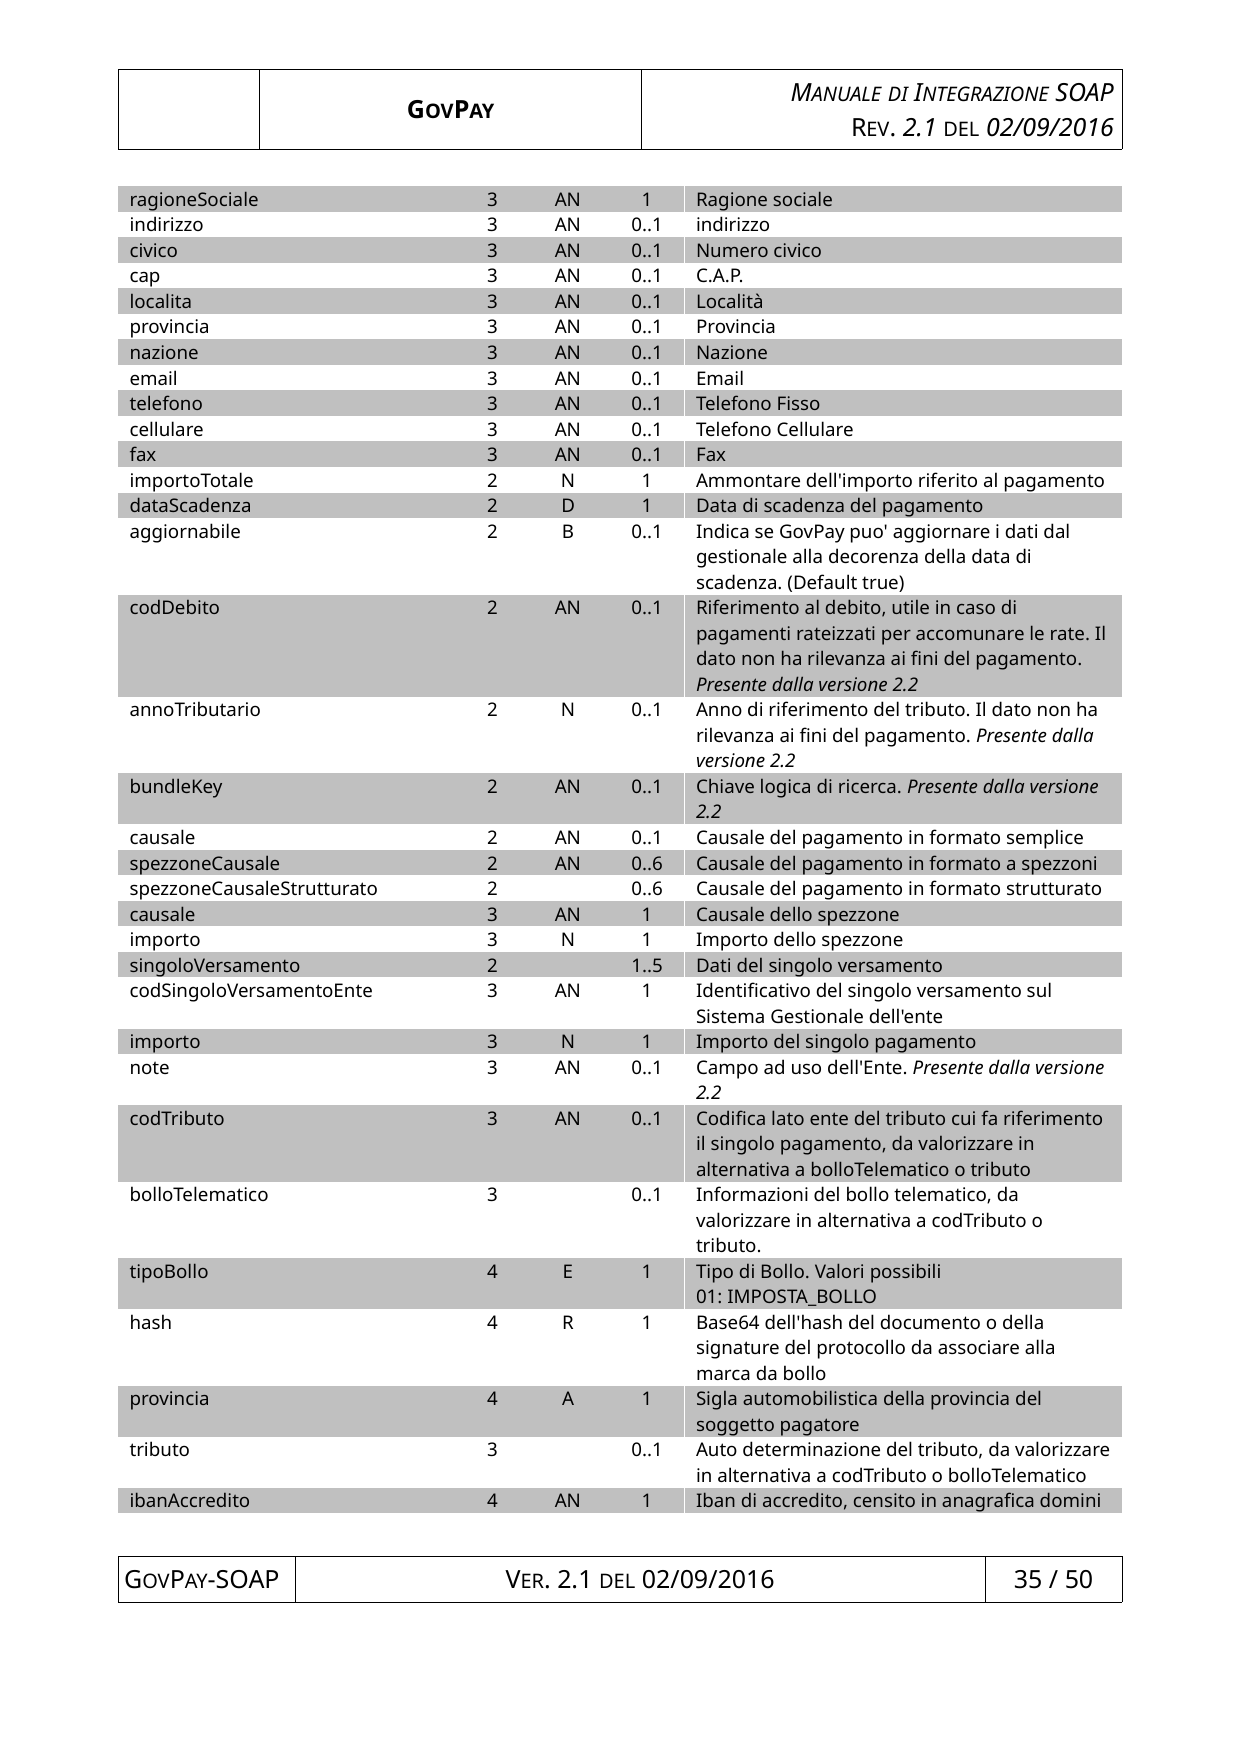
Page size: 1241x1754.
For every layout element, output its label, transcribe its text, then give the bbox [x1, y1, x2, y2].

table_cell AN [526, 824, 609, 850]
table_cell 3 [458, 390, 526, 416]
table_cell Informazioni del bollo telematico, da valorizzare in alternativa a codTributo o tributo. [685, 1182, 1122, 1258]
table_cell codSingoloVersamentoEnte [118, 978, 458, 1028]
table_cell 0..1 [609, 518, 684, 594]
table_cell 0..1 [609, 212, 684, 237]
table_cell 3 [458, 288, 526, 314]
table_cell indirizzo [685, 212, 1122, 237]
table_cell 4 [458, 1386, 526, 1437]
table_cell 0..1 [609, 773, 684, 824]
table_cell [526, 875, 609, 901]
table_cell provincia [118, 1386, 458, 1437]
table_cell Telefono Cellulare [685, 416, 1122, 441]
table_cell 0..1 [609, 365, 684, 390]
table_cell dataScadenza [118, 493, 458, 518]
table_cell Importo dello spezzone [685, 926, 1122, 952]
table_cell Auto determinazione del tributo, da valorizzare in alternativa a codTributo o bolloTelematico [685, 1437, 1122, 1488]
table_cell 2 [458, 824, 526, 850]
table_cell N [526, 926, 609, 952]
table_cell N [526, 697, 609, 773]
table_cell C.A.P. [685, 263, 1122, 288]
table_cell AN [526, 263, 609, 288]
table_cell cellulare [118, 416, 458, 441]
table_cell Sigla automobilistica della provincia del soggetto pagatore [685, 1386, 1122, 1437]
table_cell Provincia [685, 314, 1122, 339]
table_cell note [118, 1054, 458, 1105]
table_cell annoTributario [118, 697, 458, 773]
table_cell nazione [118, 339, 458, 365]
table_cell 1 [609, 1029, 684, 1054]
table_cell Fax [685, 441, 1122, 467]
table_cell 1 [609, 1488, 684, 1513]
table_cell 3 [458, 314, 526, 339]
table_cell Anno di riferimento del tributo. Il dato non ha rilevanza ai fini del pagamento. Presente dalla versione 2.2 [685, 697, 1122, 773]
table_cell 3 [458, 926, 526, 952]
table_cell email [118, 365, 458, 390]
table_cell telefono [118, 390, 458, 416]
table_cell E [526, 1258, 609, 1309]
table_cell 0..1 [609, 263, 684, 288]
table_cell 1 [609, 1309, 684, 1386]
table_cell 0..6 [609, 875, 684, 901]
table_cell 2 [458, 493, 526, 518]
table_cell 1 [609, 978, 684, 1028]
table_cell Campo ad uso dell'Ente. Presente dalla versione 2.2 [685, 1054, 1122, 1105]
table_cell 3 [458, 237, 526, 263]
table_cell 3 [458, 1054, 526, 1105]
table_cell singoloVersamento [118, 952, 458, 977]
table_cell AN [526, 390, 609, 416]
table_cell Iban di accredito, censito in anagrafica domini [685, 1488, 1122, 1513]
table_cell 1 [609, 1258, 684, 1309]
table_cell 2 [458, 467, 526, 492]
table_cell Chiave logica di ricerca. Presente dalla versione 2.2 [685, 773, 1122, 824]
table_cell causale [118, 824, 458, 850]
table_cell importo [118, 1029, 458, 1054]
table_cell tributo [118, 1437, 458, 1488]
table_cell 2 [458, 773, 526, 824]
table_cell 3 [458, 416, 526, 441]
table_cell 3 [458, 901, 526, 926]
table_cell AN [526, 850, 609, 875]
table_cell A [526, 1386, 609, 1437]
table_cell 0..1 [609, 416, 684, 441]
table_cell Causale del pagamento in formato a spezzoni [685, 850, 1122, 875]
table_cell 0..1 [609, 314, 684, 339]
table_cell causale [118, 901, 458, 926]
table_cell 0..1 [609, 697, 684, 773]
table_cell bolloTelematico [118, 1182, 458, 1258]
table_cell Nazione [685, 339, 1122, 365]
table_cell AN [526, 339, 609, 365]
table_cell 0..1 [609, 1105, 684, 1182]
table_cell 0..1 [609, 595, 684, 697]
table_cell 0..1 [609, 1182, 684, 1258]
table_cell civico [118, 237, 458, 263]
table_cell AN [526, 773, 609, 824]
table_cell AN [526, 595, 609, 697]
table_cell 1 [609, 926, 684, 952]
table_cell spezzoneCausaleStrutturato [118, 875, 458, 901]
table_cell 1..5 [609, 952, 684, 977]
table_cell Località [685, 288, 1122, 314]
table_cell [526, 1182, 609, 1258]
table_cell Base64 dell'hash del documento o della signature del protocollo da associare alla marca da bollo [685, 1309, 1122, 1386]
table_cell 1 [609, 1386, 684, 1437]
table_cell 0..1 [609, 1054, 684, 1105]
table_cell importo [118, 926, 458, 952]
table_cell AN [526, 365, 609, 390]
table_cell 2 [458, 850, 526, 875]
table_cell 4 [458, 1258, 526, 1309]
table_cell 0..1 [609, 237, 684, 263]
table_cell AN [526, 1488, 609, 1513]
table_cell 1 [609, 186, 684, 212]
table_cell Codifica lato ente del tributo cui fa riferimento il singolo pagamento, da valorizzare in alternativa a bolloTelematico o tributo [685, 1105, 1122, 1182]
table_cell importoTotale [118, 467, 458, 492]
table_cell 3 [458, 186, 526, 212]
table_cell spezzoneCausale [118, 850, 458, 875]
table_cell Email [685, 365, 1122, 390]
table_cell AN [526, 237, 609, 263]
table_cell 3 [458, 978, 526, 1028]
table_cell AN [526, 314, 609, 339]
table_cell AN [526, 186, 609, 212]
table_cell Causale del pagamento in formato semplice [685, 824, 1122, 850]
table_cell AN [526, 1105, 609, 1182]
table_cell N [526, 467, 609, 492]
table_cell 3 [458, 1029, 526, 1054]
table_cell Ammontare dell'importo riferito al pagamento [685, 467, 1122, 492]
table_cell fax [118, 441, 458, 467]
table_cell [526, 1437, 609, 1488]
table_cell 2 [458, 518, 526, 594]
table_cell AN [526, 441, 609, 467]
table_cell 0..6 [609, 850, 684, 875]
table_cell codDebito [118, 595, 458, 697]
table_cell 0..1 [609, 339, 684, 365]
table_cell 0..1 [609, 1437, 684, 1488]
table_cell 3 [458, 365, 526, 390]
table_cell 2 [458, 595, 526, 697]
table_cell Causale del pagamento in formato strutturato [685, 875, 1122, 901]
table_cell AN [526, 901, 609, 926]
table_cell B [526, 518, 609, 594]
table_cell ibanAccredito [118, 1488, 458, 1513]
table_cell 0..1 [609, 441, 684, 467]
table_cell Dati del singolo versamento [685, 952, 1122, 977]
table_cell 3 [458, 1437, 526, 1488]
table_cell aggiornabile [118, 518, 458, 594]
table_cell localita [118, 288, 458, 314]
table_cell [526, 952, 609, 977]
table_cell 4 [458, 1488, 526, 1513]
table_cell hash [118, 1309, 458, 1386]
table_cell 0..1 [609, 288, 684, 314]
table_cell Numero civico [685, 237, 1122, 263]
table_cell R [526, 1309, 609, 1386]
table_cell 3 [458, 1105, 526, 1182]
table_cell 3 [458, 339, 526, 365]
table_cell 3 [458, 263, 526, 288]
table_cell 3 [458, 212, 526, 237]
table_cell AN [526, 288, 609, 314]
table_cell tipoBollo [118, 1258, 458, 1309]
table_cell Importo del singolo pagamento [685, 1029, 1122, 1054]
table_cell 3 [458, 1182, 526, 1258]
table_cell Riferimento al debito, utile in caso di pagamenti rateizzati per accomunare le rate. Il dato non ha rilevanza ai fini del pagamento. Presente dalla versione 2.2 [685, 595, 1122, 697]
table_cell 3 [458, 441, 526, 467]
table_cell 1 [609, 493, 684, 518]
table_cell Ragione sociale [685, 186, 1122, 212]
table_cell Indica se GovPay puo' aggiornare i dati dal gestionale alla decorenza della data di scadenza. (Default true) [685, 518, 1122, 594]
table_cell cap [118, 263, 458, 288]
table_cell N [526, 1029, 609, 1054]
table_cell AN [526, 978, 609, 1028]
table_cell 1 [609, 901, 684, 926]
table_cell 2 [458, 952, 526, 977]
table_cell Causale dello spezzone [685, 901, 1122, 926]
table_cell AN [526, 1054, 609, 1105]
table_cell 1 [609, 467, 684, 492]
table_cell provincia [118, 314, 458, 339]
table_cell 2 [458, 875, 526, 901]
table_cell indirizzo [118, 212, 458, 237]
table_cell AN [526, 416, 609, 441]
table_cell 0..1 [609, 390, 684, 416]
table_cell codTributo [118, 1105, 458, 1182]
table_cell 0..1 [609, 824, 684, 850]
table_cell 4 [458, 1309, 526, 1386]
table_cell Identificativo del singolo versamento sul Sistema Gestionale dell'ente [685, 978, 1122, 1028]
table_cell Tipo di Bollo. Valori possibili 01: IMPOSTA_BOLLO [685, 1258, 1122, 1309]
table_cell Data di scadenza del pagamento [685, 493, 1122, 518]
table_cell ragioneSociale [118, 186, 458, 212]
table_cell AN [526, 212, 609, 237]
table_cell 2 [458, 697, 526, 773]
table_cell bundleKey [118, 773, 458, 824]
table_cell Telefono Fisso [685, 390, 1122, 416]
table_cell D [526, 493, 609, 518]
